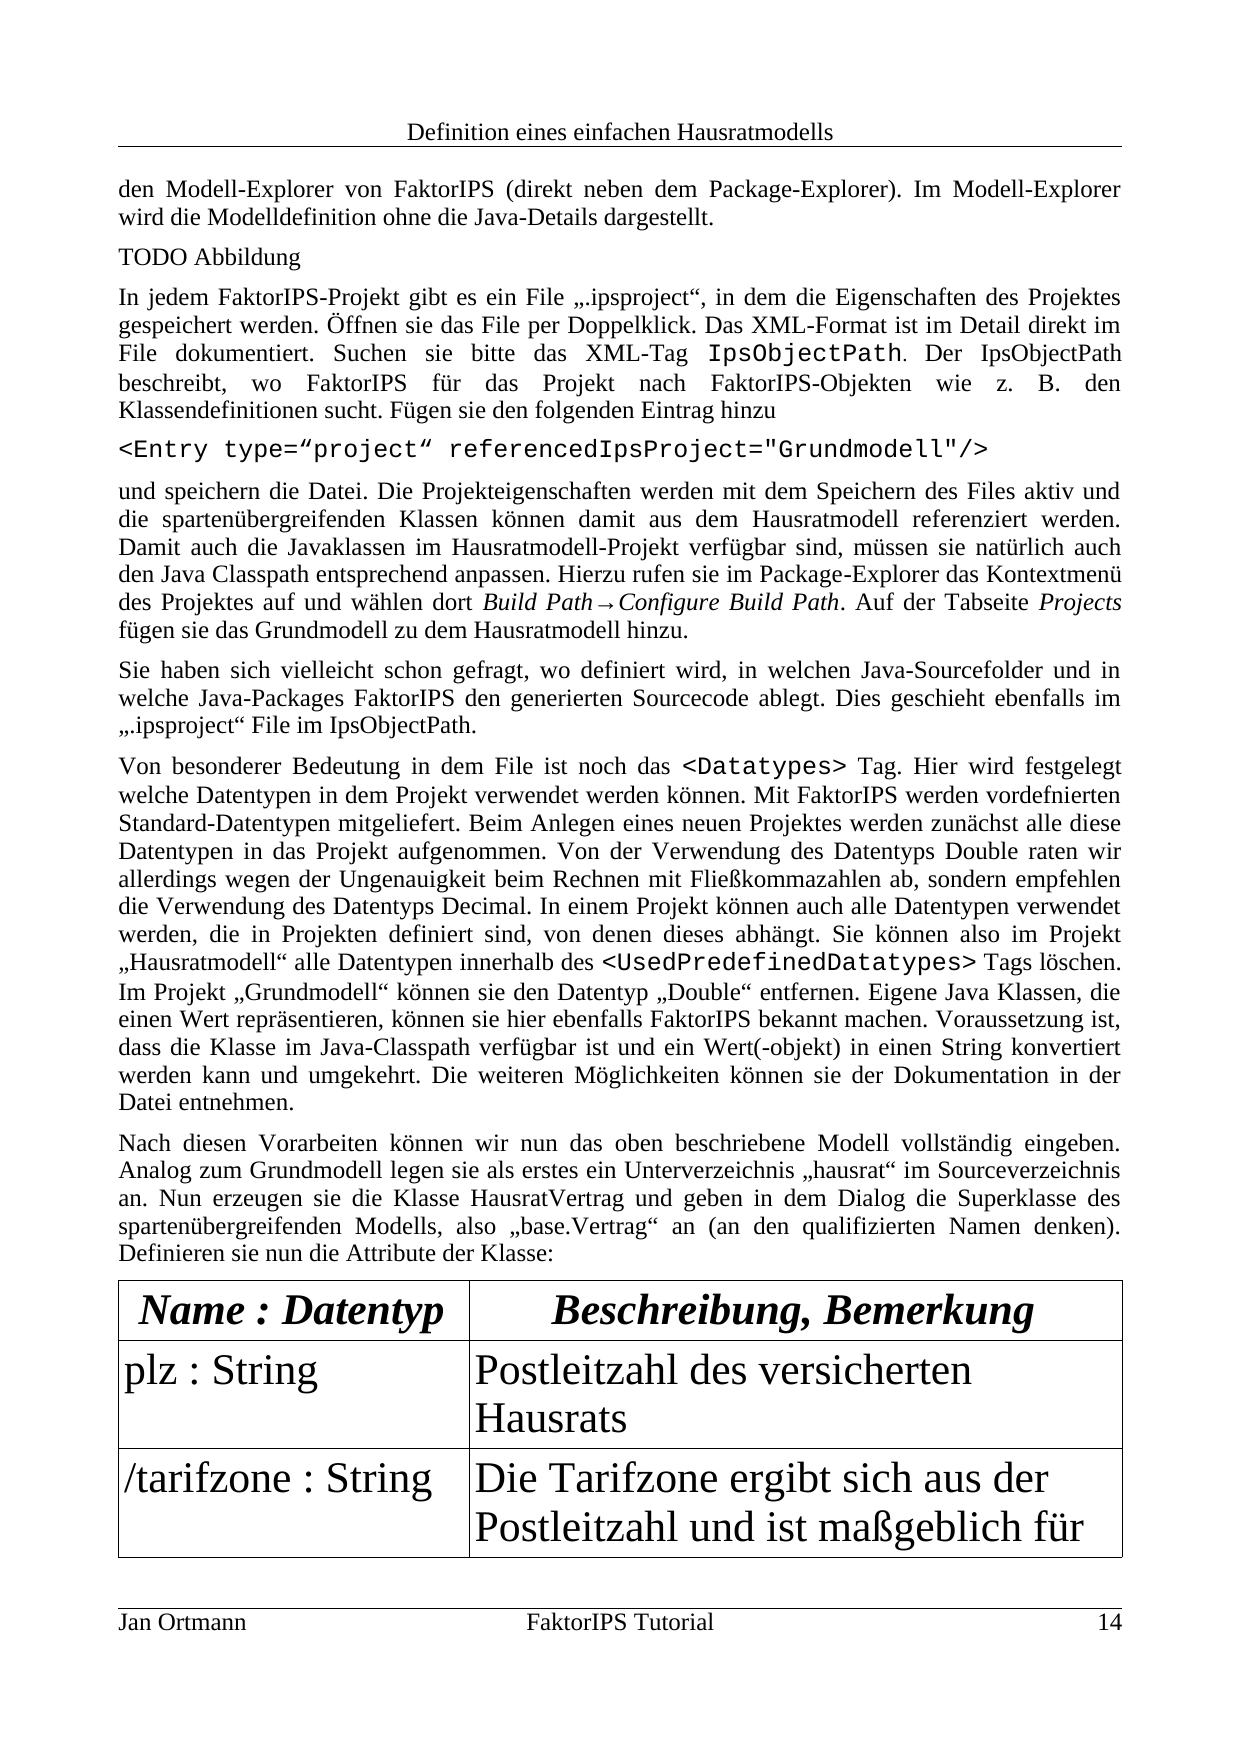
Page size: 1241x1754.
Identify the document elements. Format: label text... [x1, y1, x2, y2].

text den Modell-Explorer von FaktorIPS (direkt neben dem Package-Explorer). Im Modell-Explorer wird die Modelldefinition ohne die Java-Details dargestellt. [118, 175, 1122, 231]
text <Entry type=“project“ referencedIpsProject="Grundmodell"/> [118, 437, 1122, 465]
table_cell Die Tarifzone ergibt sich aus der Postleitzahl und ist maßgeblich für [470, 1449, 1122, 1557]
table_cell /tarifzone : String [119, 1449, 469, 1557]
text In jedem FaktorIPS-Projekt gibt es ein File „.ipsproject“, in dem die Eigenschaften des Projektes gespeichert werden. Öffnen sie das File per Doppelklick. Das XML-Format ist im Detail direkt im File dokumentiert. Suchen sie bitte das XML-Tag IpsObjectPath. Der IpsObjectPath beschreibt, wo FaktorIPS für das Projekt nach FaktorIPS-Objekten wie z. B. den Klassendefinitionen sucht. Fügen sie den folgenden Eintrag hinzu [118, 283, 1122, 424]
table_header Name : Datentyp [119, 1281, 469, 1340]
table_header Beschreibung, Bemerkung [470, 1281, 1122, 1340]
text und speichern die Datei. Die Projekteigenschaften werden mit dem Speichern des Files aktiv und die spartenübergreifenden Klassen können damit aus dem Hausratmodell referenziert werden. Damit auch die Javaklassen im Hausratmodell-Projekt verfügbar sind, müssen sie natürlich auch den Java Classpath entsprechend anpassen. Hierzu rufen sie im Package‑Explorer das Kontextmenü des Projektes auf und wählen dort Build Path→Configure Build Path. Auf der Tabseite Projects fügen sie das Grundmodell zu dem Hausratmodell hinzu. [118, 477, 1122, 644]
table_cell Postleitzahl des versicherten Hausrats [470, 1341, 1122, 1448]
table_cell plz : String [119, 1341, 469, 1448]
text Nach diesen Vorarbeiten können wir nun das oben beschriebene Modell vollständig eingeben. Analog zum Grundmodell legen sie als erstes ein Unterverzeichnis „hausrat“ im Sourceverzeichnis an. Nun erzeugen sie die Klasse HausratVertrag und geben in dem Dialog die Superklasse des spartenüber­greifenden Modells, also „base.Vertrag“ an (an den qualifizierten Namen denken). Definieren sie nun die Attribute der Klasse: [118, 1129, 1122, 1267]
text TODO Abbildung [118, 243, 1122, 271]
text Von besonderer Bedeutung in dem File ist noch das <Datatypes> Tag. Hier wird festgelegt welche Datentypen in dem Projekt verwendet werden können. Mit FaktorIPS werden vordefnierten Standard-Datentypen mitgeliefert. Beim Anlegen eines neuen Projektes werden zunächst alle diese Datentypen in das Projekt aufgenommen. Von der Verwendung des Datentyps Double raten wir allerdings wegen der Ungenauigkeit beim Rechnen mit Fließkommazahlen ab, sondern empfehlen die Verwendung des Datentyps Decimal. In einem Projekt können auch alle Datentypen verwendet werden, die in Projekten definiert sind, von denen dieses abhängt. Sie können also im Projekt „Hausratmodell“ alle Datentypen innerhalb des <UsedPredefinedDatatypes> Tags löschen. Im Projekt „Grundmodell“ können sie den Datentyp „Double“ entfernen. Eigene Java Klassen, die einen Wert repräsentieren, können sie hier ebenfalls FaktorIPS bekannt machen. Voraussetzung ist, dass die Klasse im Java-Classpath verfügbar ist und ein Wert(-objekt) in einen String konvertiert werden kann und umgekehrt. Die weiteren Möglichkeiten können sie der Dokumentation in der Datei entnehmen. [118, 752, 1122, 1116]
text Sie haben sich vielleicht schon gefragt, wo definiert wird, in welchen Java-Sourcefolder und in welche Java-Packages FaktorIPS den generierten Sourcecode ablegt. Dies geschieht ebenfalls im „.ipsproject“ File im IpsObjectPath. [118, 656, 1122, 739]
